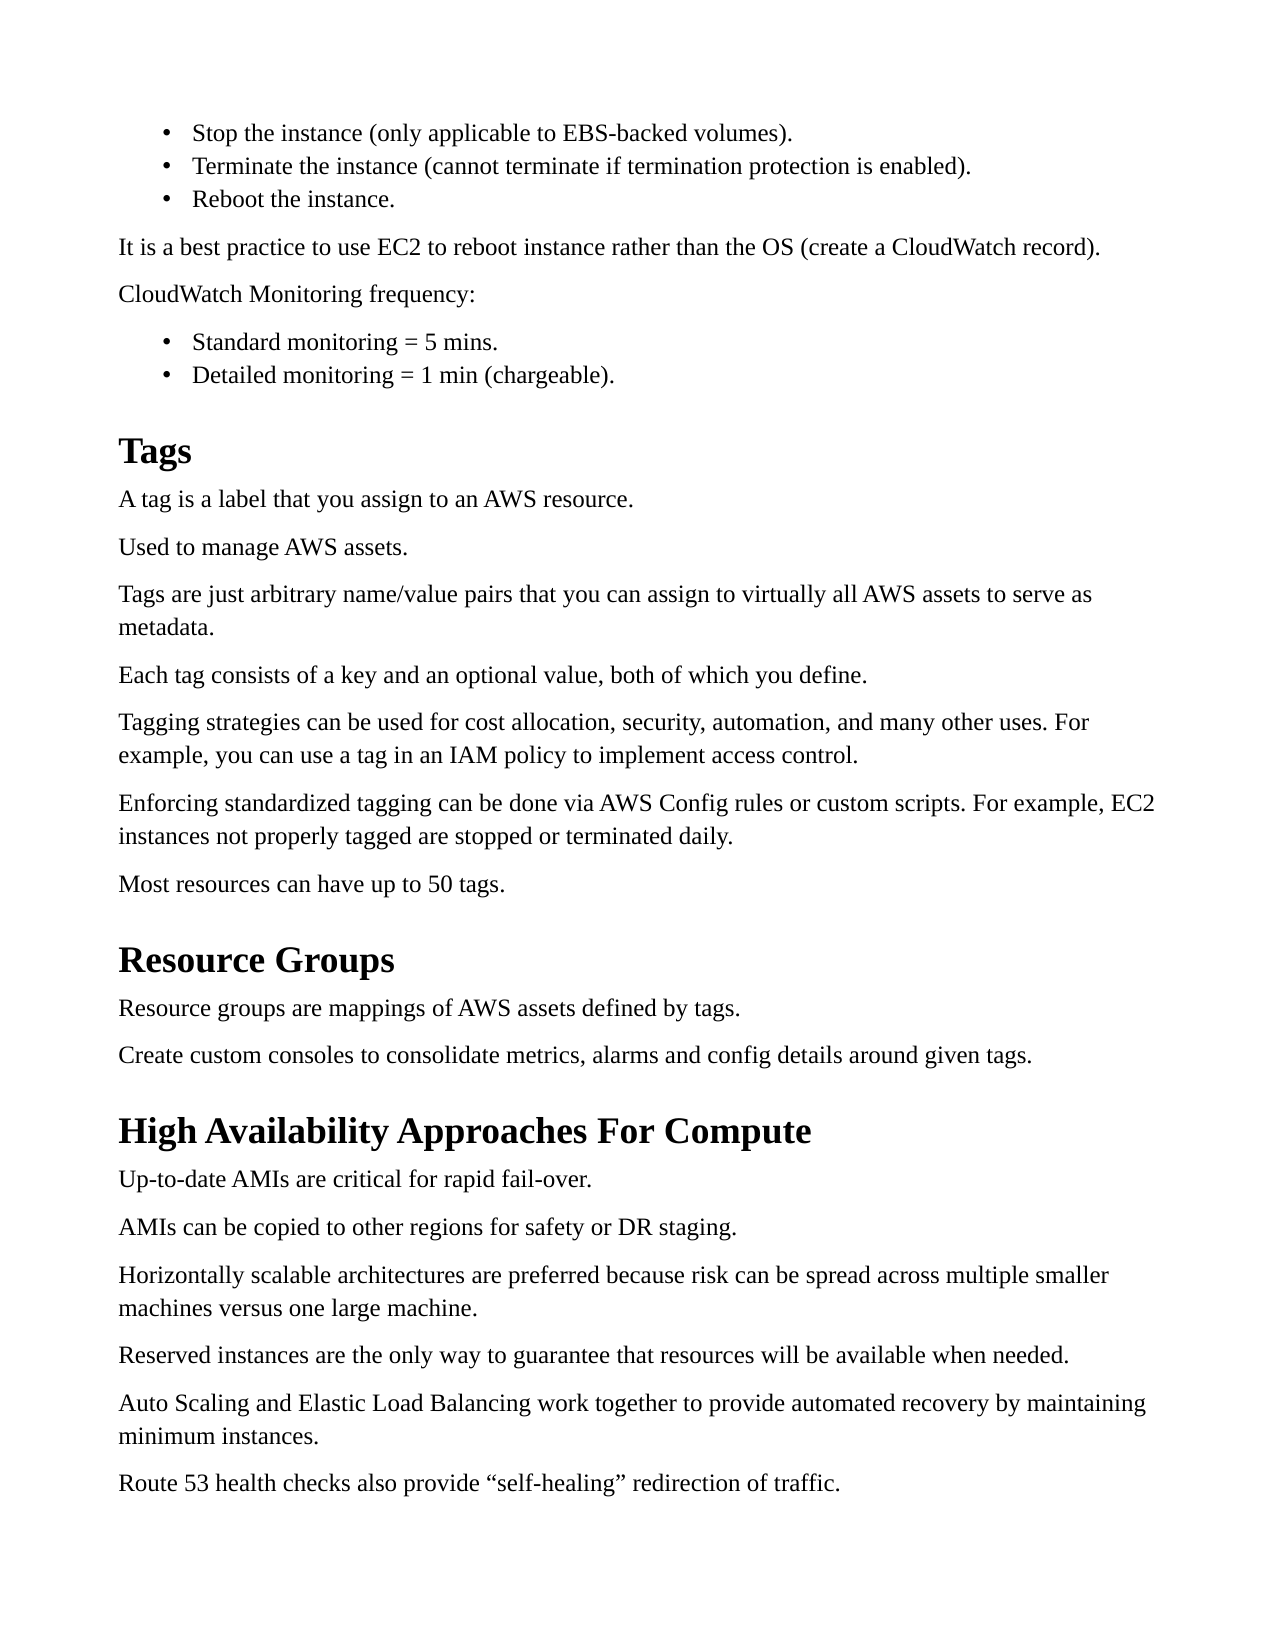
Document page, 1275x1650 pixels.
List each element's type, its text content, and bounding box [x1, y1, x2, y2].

text AMIs can be copied to other regions for safety or DR staging. [118, 1212, 1157, 1241]
text Horizontally scalable architectures are preferred because risk can be spread across multiple smaller machines versus one large machine. [118, 1260, 1157, 1321]
text Create custom consoles to consolidate metrics, alarms and config details around given tags. [118, 1040, 1157, 1069]
text Enforcing standardized tagging can be done via AWS Config rules or custom scripts. For example, EC2 instances not properly tagged are stopped or terminated daily. [118, 788, 1157, 850]
text Reserved instances are the only way to guarantee that resources will be available when needed. [118, 1340, 1157, 1369]
text Up-to-date AMIs are critical for rapid fail-over. [118, 1164, 1157, 1193]
text It is a best practice to use EC2 to reboot instance rather than the OS (create a CloudWatch record). [118, 232, 1157, 261]
list Standard monitoring = 5 mins. [162, 327, 1157, 356]
subtitle High Availability Approaches For Compute [118, 1109, 1157, 1152]
text Used to manage AWS assets. [118, 532, 1157, 560]
text A tag is a label that you assign to an AWS resource. [118, 484, 1157, 513]
list Detailed monitoring = 1 min (chargeable). [162, 360, 1157, 389]
list Terminate the instance (cannot terminate if termination protection is enabled). [162, 151, 1157, 180]
text Most resources can have up to 50 tags. [118, 869, 1157, 897]
text Tags are just arbitrary name/value pairs that you can assign to virtually all AWS assets to serve as metadata. [118, 579, 1157, 641]
text Each tag consists of a key and an optional value, both of which you define. [118, 660, 1157, 689]
list Stop the instance (only applicable to EBS-backed volumes). [162, 118, 1157, 147]
text Route 53 health checks also provide “self-healing” redirection of traffic. [118, 1468, 1157, 1497]
subtitle Tags [118, 428, 1157, 472]
text Auto Scaling and Elastic Load Balancing work together to provide automated recovery by maintaining minimum instances. [118, 1388, 1157, 1450]
text Resource groups are mappings of AWS assets defined by tags. [118, 993, 1157, 1022]
text CloudWatch Monitoring frequency: [118, 279, 1157, 308]
list Reboot the instance. [162, 184, 1157, 213]
text Tagging strategies can be used for cost allocation, security, automation, and many other uses. For example, you can use a tag in an IAM policy to implement access control. [118, 707, 1157, 769]
subtitle Resource Groups [118, 937, 1157, 980]
